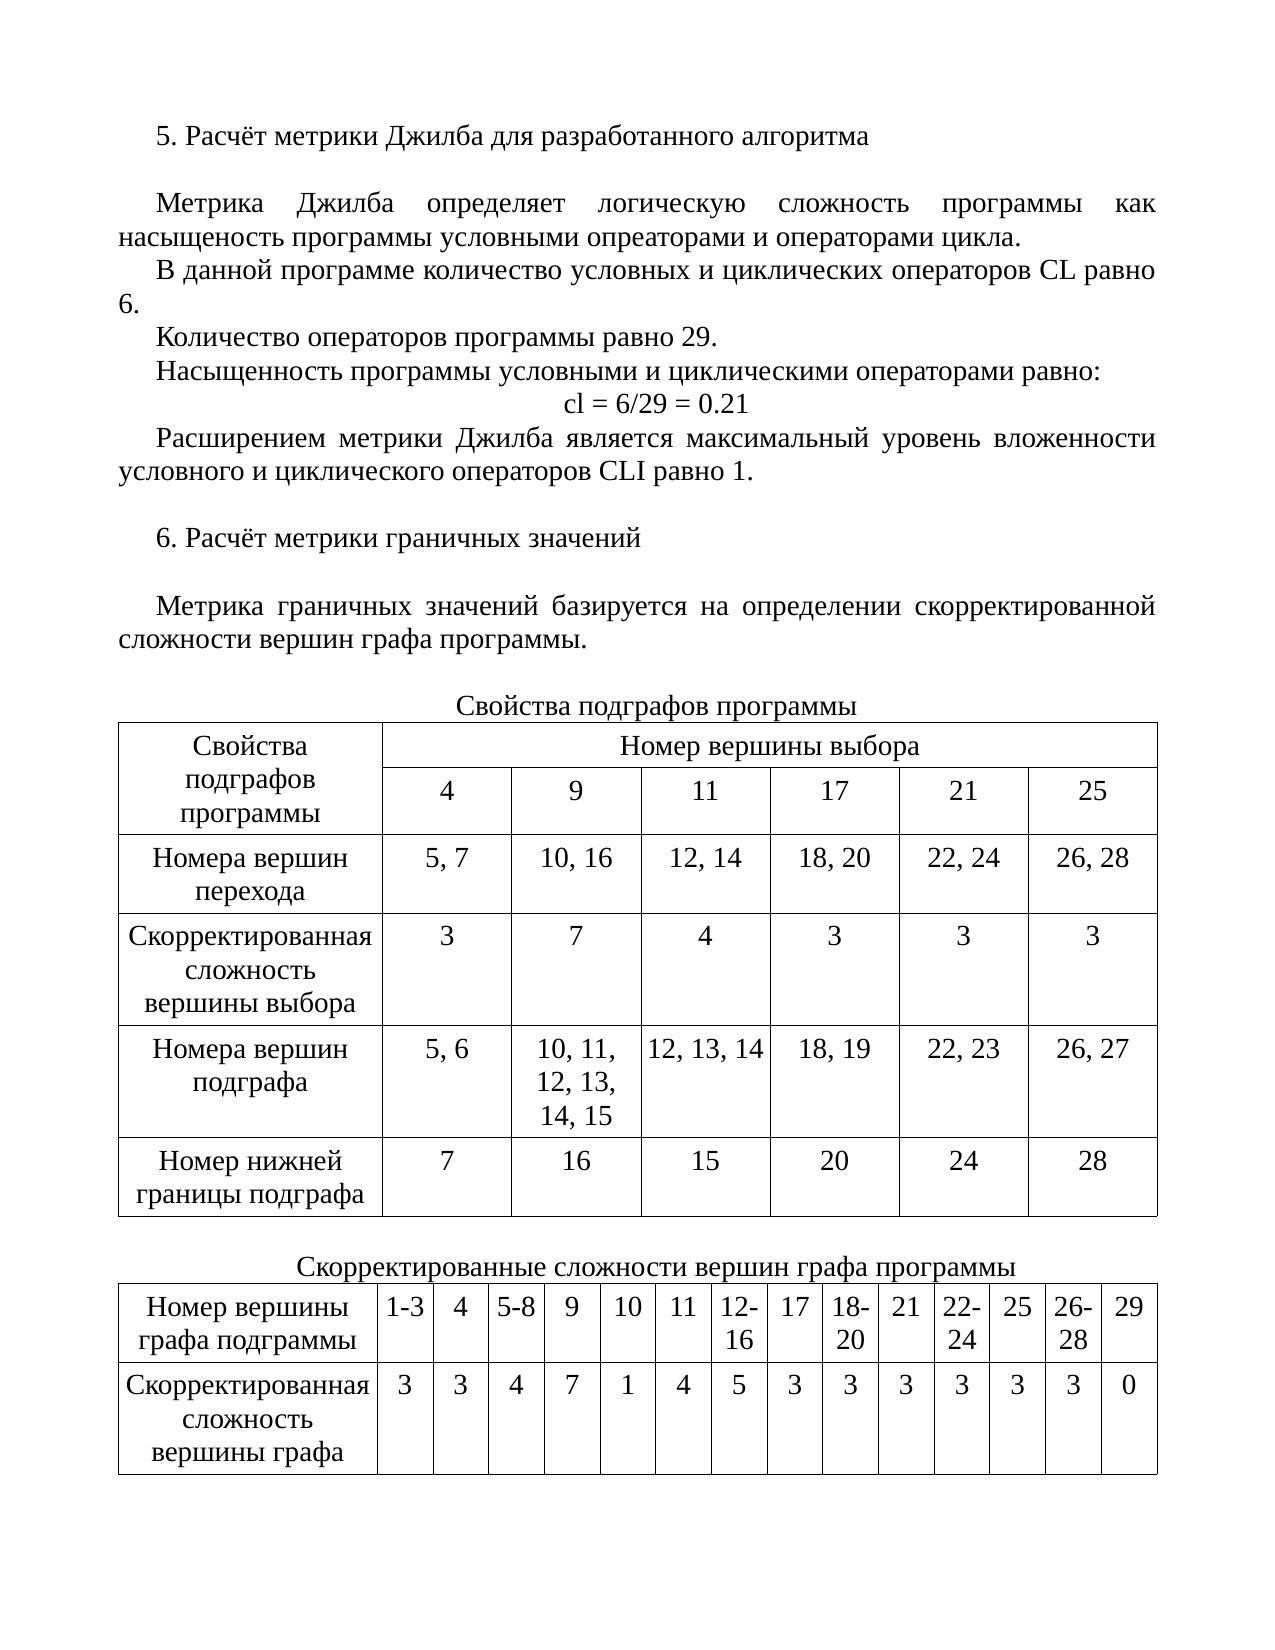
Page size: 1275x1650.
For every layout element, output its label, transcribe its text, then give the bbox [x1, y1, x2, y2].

table_header 11 [656, 1284, 711, 1362]
table_cell 24 [900, 1138, 1028, 1216]
table_cell Номера вершин подграфа [119, 1026, 382, 1137]
table_cell 3 [768, 1363, 822, 1474]
table_cell Номер нижней границы подграфа [119, 1138, 382, 1216]
table_header 9 [545, 1284, 600, 1362]
table_cell 16 [512, 1138, 641, 1216]
table_cell 25 [1029, 768, 1157, 834]
table_header 25 [990, 1284, 1045, 1362]
table_cell 3 [1029, 914, 1157, 1025]
table_cell 7 [383, 1138, 511, 1216]
table_header 10 [601, 1284, 655, 1362]
table_cell 17 [771, 768, 899, 834]
table_cell 7 [512, 914, 641, 1025]
table_cell 26, 27 [1029, 1026, 1157, 1137]
table_cell 12, 14 [642, 835, 770, 913]
table_header 12-16 [712, 1284, 767, 1362]
table_cell 26, 28 [1029, 835, 1157, 913]
table_header 26-28 [1046, 1284, 1101, 1362]
table_header 4 [434, 1284, 488, 1362]
table_cell 4 [383, 768, 511, 834]
table_cell 22, 23 [900, 1026, 1028, 1137]
table_cell 3 [378, 1363, 433, 1474]
table_cell 18, 19 [771, 1026, 899, 1137]
table_cell Номера вершин перехода [119, 835, 382, 913]
text 6. Расчёт метрики граничных значений [118, 521, 1157, 554]
table_cell 10, 11, 12, 13, 14, 15 [512, 1026, 641, 1137]
table_cell 22, 24 [900, 835, 1028, 913]
table_header 22-24 [935, 1284, 989, 1362]
table_cell 0 [1102, 1363, 1157, 1474]
text Скорректированные сложности вершин графа программы [118, 1249, 1157, 1283]
table_header 21 [879, 1284, 934, 1362]
table_cell 28 [1029, 1138, 1157, 1216]
table_cell 20 [771, 1138, 899, 1216]
table_header Номер вершины выбора [383, 723, 1157, 767]
table_header 5-8 [489, 1284, 544, 1362]
table_header 18-20 [823, 1284, 878, 1362]
table_cell 11 [642, 768, 770, 834]
table_cell 15 [642, 1138, 770, 1216]
table_cell 7 [545, 1363, 600, 1474]
table_cell 3 [1046, 1363, 1101, 1474]
table_cell 3 [383, 914, 511, 1025]
table_header 17 [768, 1284, 822, 1362]
table_cell 4 [642, 914, 770, 1025]
table_cell 3 [879, 1363, 934, 1474]
table_cell 3 [771, 914, 899, 1025]
table_cell 5 [712, 1363, 767, 1474]
table_cell 5, 6 [383, 1026, 511, 1137]
table_cell 10, 16 [512, 835, 641, 913]
text Насыщенность программы условными и циклическими операторами равно: [118, 353, 1157, 386]
table_cell 12, 13, 14 [642, 1026, 770, 1137]
table_cell 18, 20 [771, 835, 899, 913]
table_cell 9 [512, 768, 641, 834]
table_cell 5, 7 [383, 835, 511, 913]
table_header 29 [1102, 1284, 1157, 1362]
text Метрика Джилба определяет логическую сложность программы как насыщеность программы условными опреаторами и операторами цикла. [118, 185, 1157, 252]
table_cell 3 [434, 1363, 488, 1474]
text cl = 6/29 = 0.21 [118, 386, 1157, 420]
text Расширением метрики Джилба является максимальный уровень вложенности условного и циклического операторов CLI равно 1. [118, 420, 1157, 487]
text Метрика граничных значений базируется на определении скорректированной сложности вершин графа программы. [118, 588, 1157, 655]
table_cell 1 [601, 1363, 655, 1474]
table_cell 3 [900, 914, 1028, 1025]
text Количество операторов программы равно 29. [118, 319, 1157, 353]
table_header Номер вершины графа подграммы [119, 1284, 377, 1362]
text В данной программе количество условных и циклических операторов CL равно 6. [118, 252, 1157, 319]
table_cell 4 [489, 1363, 544, 1474]
table_cell Скорректированная сложность вершины графа [119, 1363, 377, 1474]
table_cell 3 [990, 1363, 1045, 1474]
table_cell 3 [935, 1363, 989, 1474]
table_header 1-3 [378, 1284, 433, 1362]
table_cell Скорректированная сложность вершины выбора [119, 914, 382, 1025]
table_cell 3 [823, 1363, 878, 1474]
table_cell 21 [900, 768, 1028, 834]
text 5. Расчёт метрики Джилба для разработанного алгоритма [118, 118, 1157, 152]
text Свойства подграфов программы [118, 688, 1157, 722]
table_header Свойства подграфов программы [119, 723, 382, 834]
table_cell 4 [656, 1363, 711, 1474]
